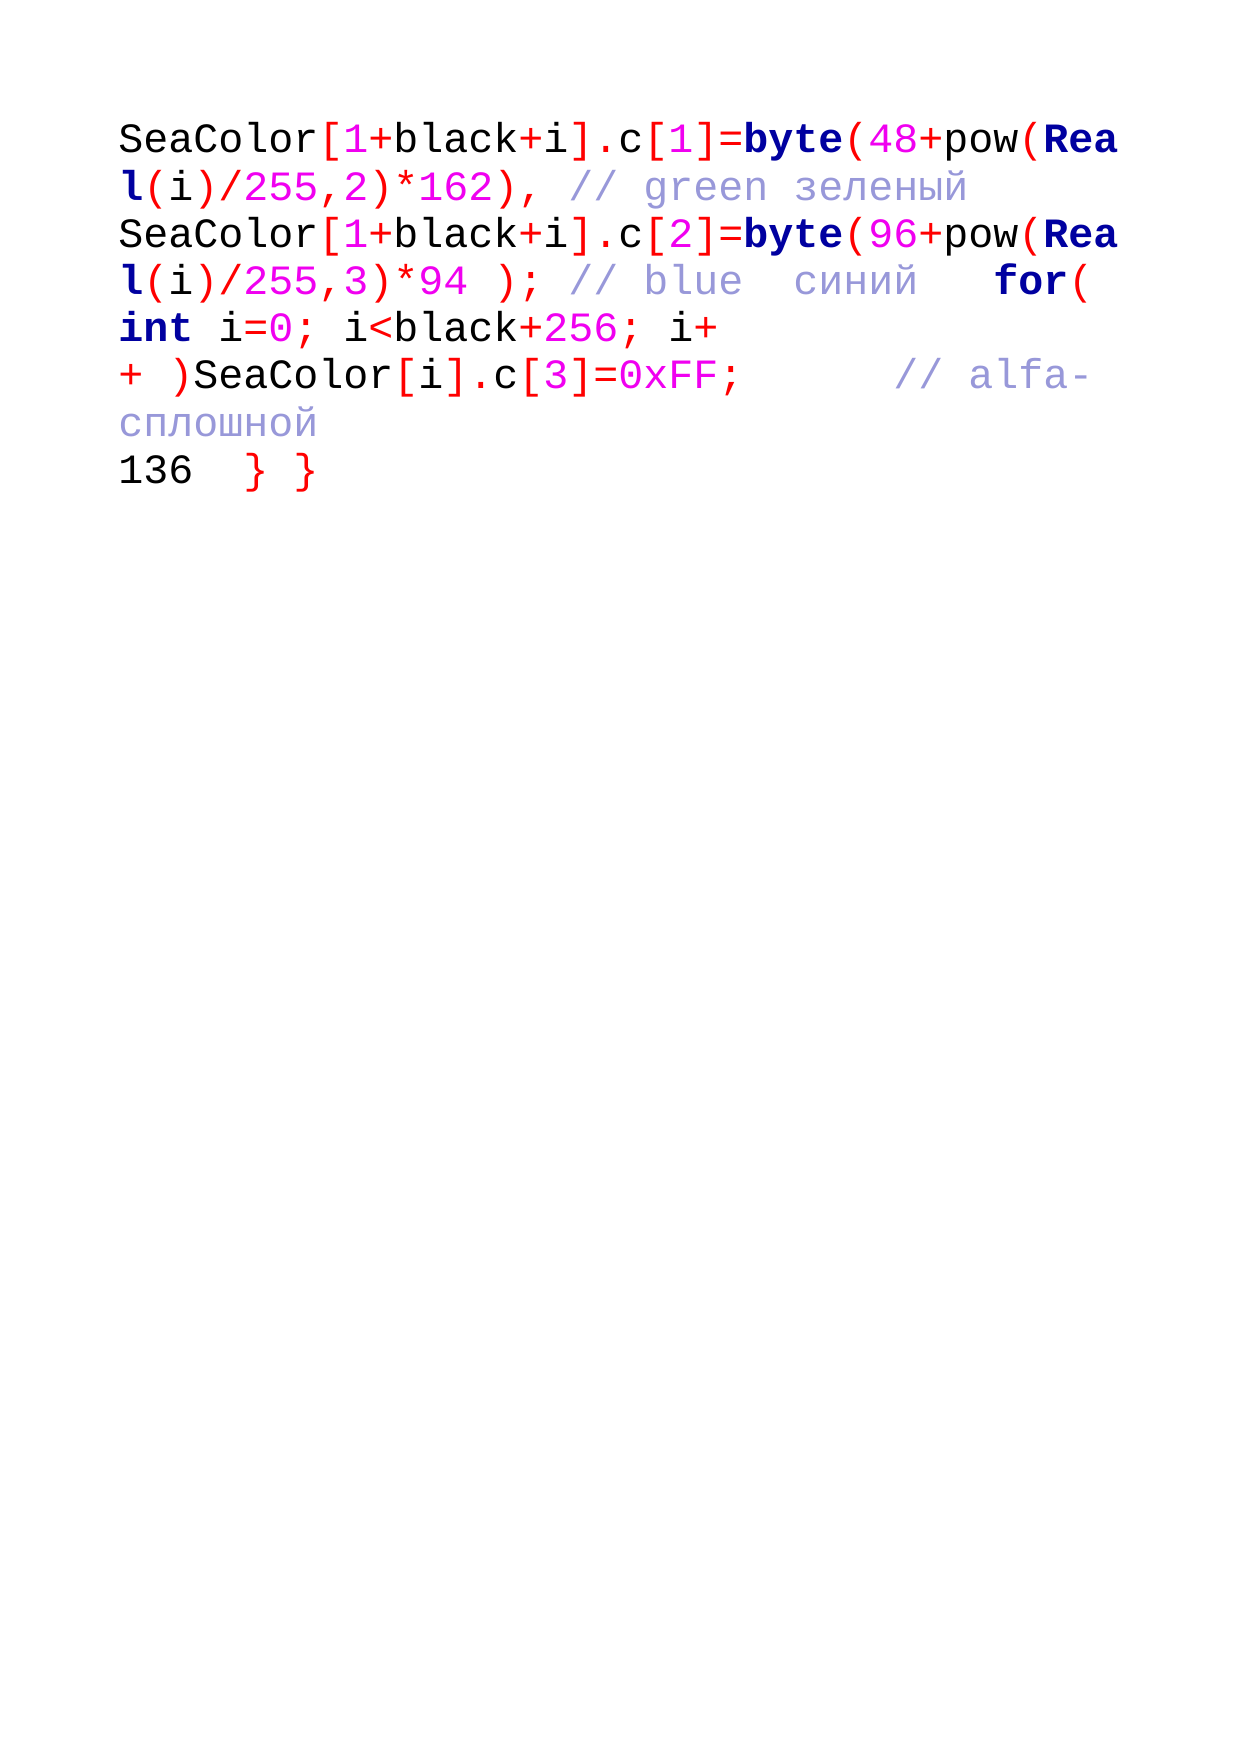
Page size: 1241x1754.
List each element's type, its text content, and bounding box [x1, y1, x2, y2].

subtitle 136 } } [118, 448, 1122, 496]
subtitle SeaColor[1+black+i].c[1]=byte(48+pow(Real(i)/255,2)*162), // green зеленый SeaColor[1+black+i].c[2]=byte(96+pow(Real(i)/255,3)*94 ); // blue синий for( int i=0; i<black+256; i++ )SeaColor[i].c[3]=0xFF; // alfa-сплошной [118, 118, 1122, 448]
